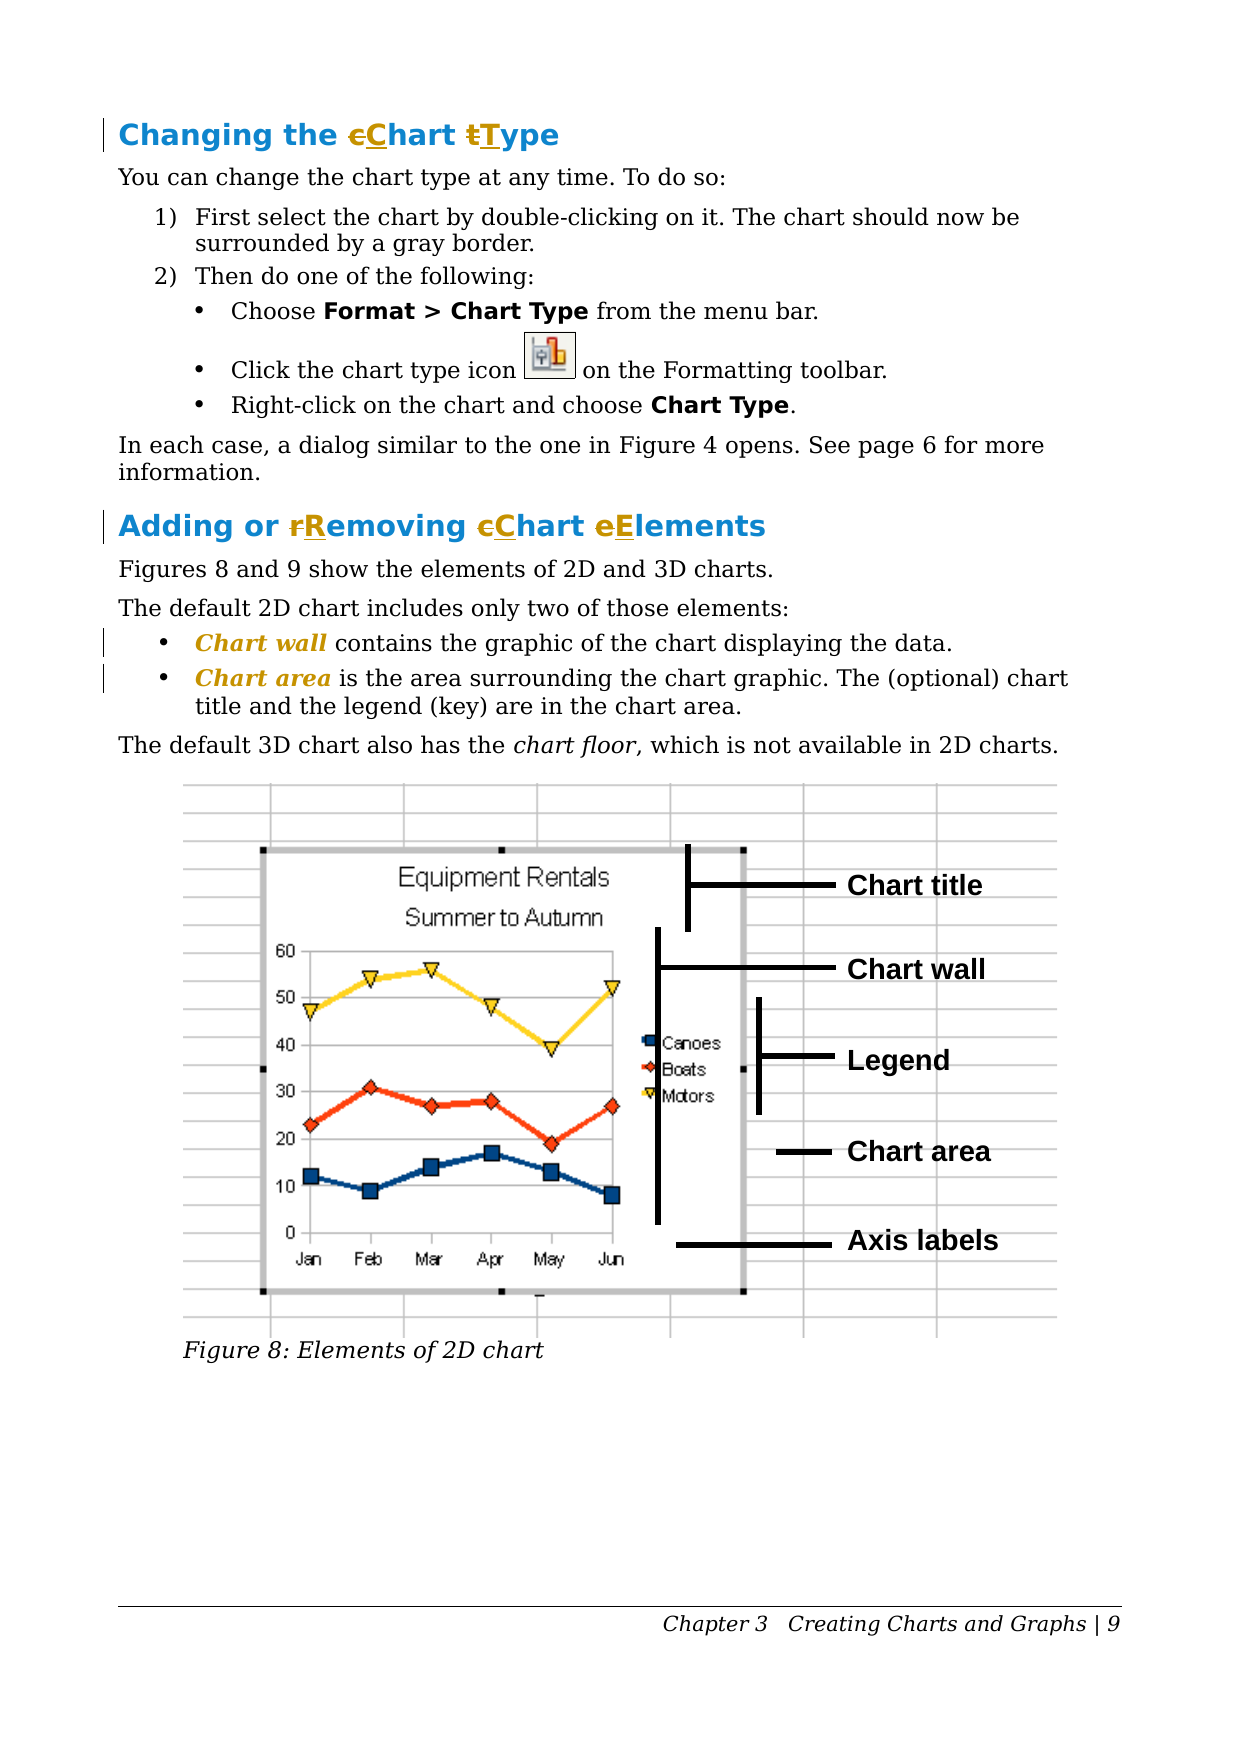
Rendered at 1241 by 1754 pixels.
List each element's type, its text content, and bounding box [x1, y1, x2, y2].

picture [183, 783, 1058, 1338]
text The default 3D chart also has the chart floor, which is not available in 2D charts. [118, 732, 1122, 758]
subtitle Adding or Removing Chart Elements [118, 509, 1122, 543]
text Figure 8: Elements of 2D chart [183, 1338, 1057, 1364]
subtitle Changing the Chart Type [118, 118, 1122, 152]
list Click the chart type icon on the Formatting toolbar. [192, 332, 1122, 384]
list Chart wall contains the graphic of the chart displaying the data. [156, 628, 1122, 657]
list Then do one of the following: [177, 263, 1122, 290]
text Figures 8 and 9 show the elements of 2D and 3D charts. [118, 556, 1122, 583]
list Chart area is the area surrounding the chart graphic. The (optional) chart title and the legend (key) are in the chart area. [156, 664, 1122, 719]
list Right-click on the chart and choose Chart Type. [192, 390, 1122, 419]
text In each case, a dialog similar to the one in Figure 4 opens. See page 6 for more information. [118, 432, 1122, 485]
list First select the chart by double-clicking on it. The chart should now be surrounded by a gray border. [177, 204, 1122, 257]
list Choose Format > Chart Type from the menu bar. [192, 296, 1122, 325]
text You can change the chart type at any time. To do so: [118, 164, 1122, 191]
picture [525, 333, 575, 378]
list The default 2D chart includes only two of those elements: [118, 595, 1122, 622]
